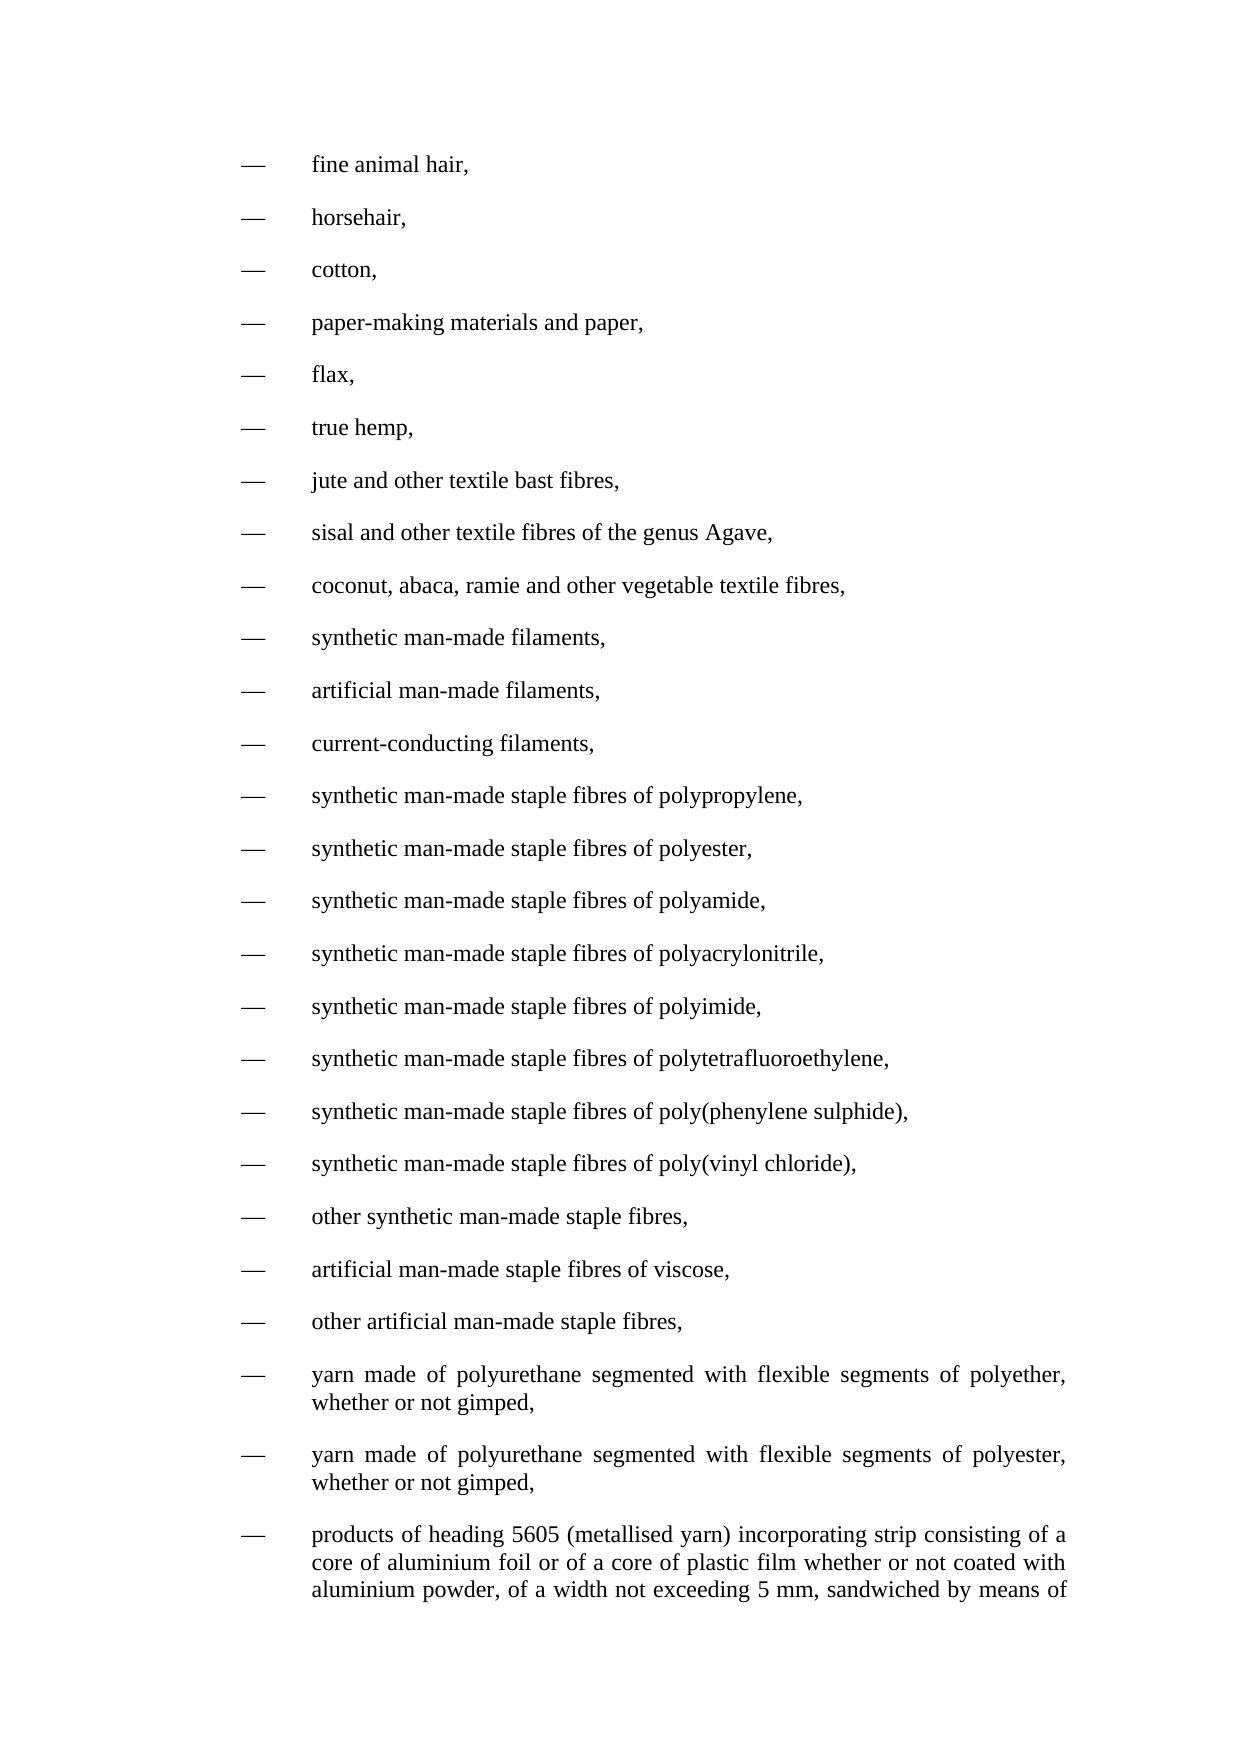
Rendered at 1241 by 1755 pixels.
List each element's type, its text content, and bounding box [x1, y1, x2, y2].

table_cell artificial man-made staple fibres of viscose, [300, 1255, 1079, 1307]
table_cell — [230, 1202, 300, 1255]
table_cell yarn made of polyurethane segmented with flexible segments of polyester, whether or not gimped, [300, 1440, 1079, 1520]
table_cell synthetic man-made staple fibres of polyacrylonitrile, [300, 939, 1079, 992]
table_cell synthetic man-made staple fibres of polypropylene, [300, 781, 1079, 834]
table_cell — [230, 1440, 300, 1520]
table_cell — [230, 729, 300, 781]
table_cell — [230, 781, 300, 834]
table_cell fine animal hair, [300, 150, 1079, 203]
table_cell — [230, 1520, 300, 1603]
table_cell yarn made of polyurethane segmented with flexible segments of polyether, whether or not gimped, [300, 1360, 1079, 1440]
table_cell synthetic man-made staple fibres of polyamide, [300, 886, 1079, 939]
table_cell sisal and other textile fibres of the genus Agave, [300, 518, 1079, 571]
table_cell synthetic man-made filaments, [300, 624, 1079, 676]
table_cell — [230, 992, 300, 1044]
table_cell artificial man-made filaments, [300, 676, 1079, 729]
table_cell [150, 150, 218, 1603]
table_cell — [230, 518, 300, 571]
table_cell — [230, 308, 300, 360]
table_cell synthetic man-made staple fibres of polyester, [300, 834, 1079, 886]
table_cell — [230, 466, 300, 518]
table_cell synthetic man-made staple fibres of polytetrafluoroethylene, [300, 1044, 1079, 1097]
table_cell [219, 150, 1090, 1603]
table_cell — [230, 676, 300, 729]
table_cell synthetic man-made staple fibres of polyimide, [300, 992, 1079, 1044]
table_cell flax, [300, 360, 1079, 413]
table_cell — [230, 1360, 300, 1440]
table_cell — [230, 1255, 300, 1307]
table_cell — [230, 255, 300, 308]
table_cell jute and other textile bast fibres, [300, 466, 1079, 518]
table_cell — [230, 939, 300, 992]
table_cell — [230, 571, 300, 623]
table_cell — [230, 360, 300, 413]
table_cell synthetic man-made staple fibres of poly(vinyl chloride), [300, 1150, 1079, 1202]
table_cell horsehair, [300, 203, 1079, 255]
table_cell — [230, 203, 300, 255]
table_cell coconut, abaca, ramie and other vegetable textile fibres, [300, 571, 1079, 623]
table_cell — [230, 624, 300, 676]
table_cell — [230, 1097, 300, 1149]
table_cell — [230, 834, 300, 886]
table_cell other artificial man-made staple fibres, [300, 1307, 1079, 1360]
table_cell current-conducting filaments, [300, 729, 1079, 781]
table_cell — [230, 1150, 300, 1202]
table_cell — [230, 1044, 300, 1097]
table_cell — [230, 886, 300, 939]
table_cell products of heading 5605 (metallised yarn) incorporating strip consisting of a core of aluminium foil or of a core of plastic film whether or not coated with aluminium powder, of a width not exceeding 5 mm, sandwiched by means of [300, 1520, 1079, 1603]
table_cell synthetic man-made staple fibres of poly(phenylene sulphide), [300, 1097, 1079, 1149]
table_cell — [230, 413, 300, 466]
table_cell other synthetic man-made staple fibres, [300, 1202, 1079, 1255]
table_cell — [230, 1307, 300, 1360]
table_cell paper-making materials and paper, [300, 308, 1079, 360]
table_cell cotton, [300, 255, 1079, 308]
table_cell true hemp, [300, 413, 1079, 466]
table_cell — [230, 150, 300, 203]
